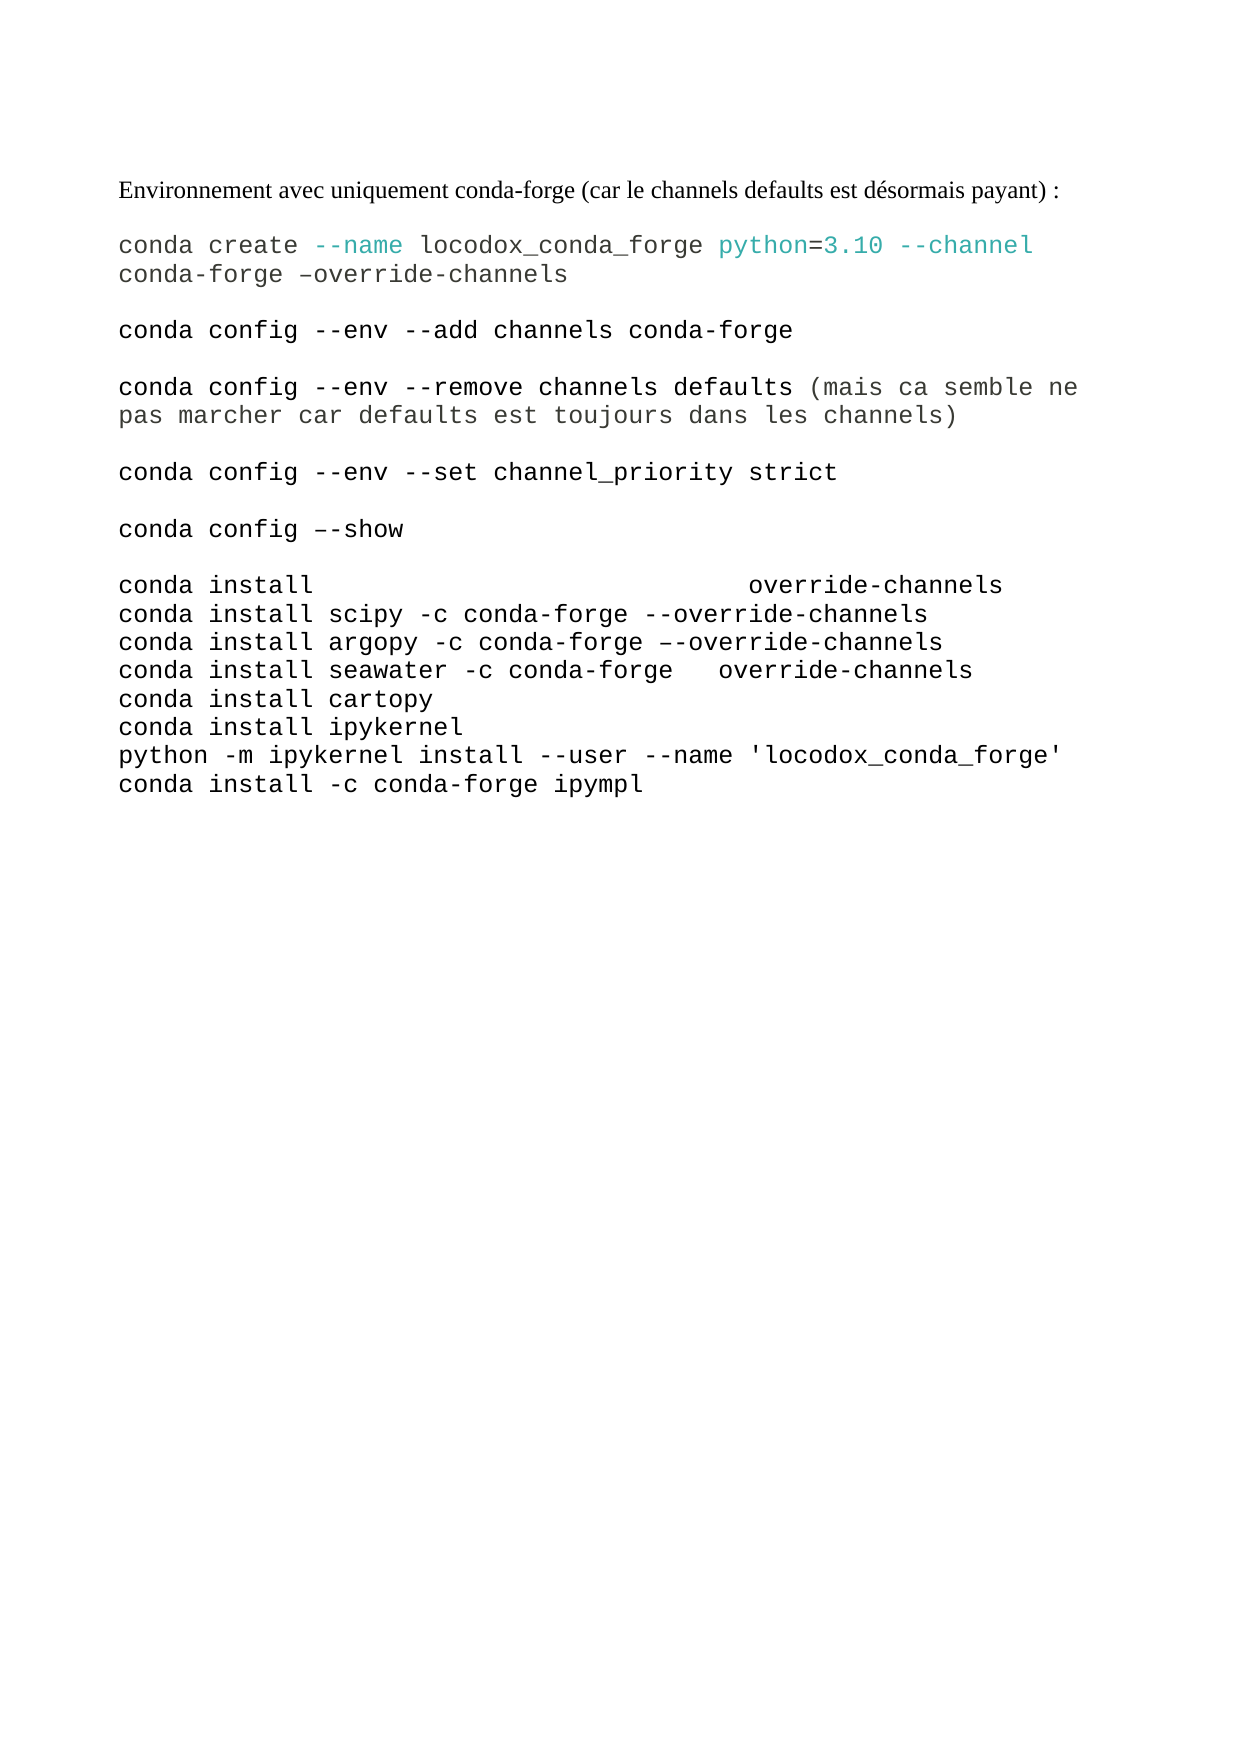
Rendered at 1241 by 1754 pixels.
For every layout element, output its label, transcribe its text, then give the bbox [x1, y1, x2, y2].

text conda install seawater -c conda-forge –-override-channels [118, 658, 1122, 686]
text conda config --env --set channel_priority strict [118, 460, 1122, 488]
text pip install pwlf [118, 856, 1122, 885]
text conda install -c conda-forge dask –-override-channels [118, 800, 1122, 828]
text conda config --env --add channels conda-forge [118, 318, 1122, 346]
text python -m ipykernel install --user --name 'locodox_conda_forge' conda install -c conda-forge ipympl –-override-channels [118, 743, 1122, 800]
text Environnement avec uniquement conda-forge (car le channels defaults est désormais payant) : [118, 176, 1122, 204]
text conda install cartopy -c conda-forge –-override-channels [118, 686, 1122, 715]
text conda install ipykernel -c conda-forge –-override-channels [118, 715, 1122, 743]
text conda install matplotlib -c conda-forge --override-channels [118, 573, 1122, 601]
text conda install argopy -c conda-forge –-override-channels [118, 630, 1122, 658]
text conda config –-show [118, 516, 1122, 545]
text conda install scipy -c conda-forge --override-channels [118, 601, 1122, 630]
text conda config --env --remove channels defaults (mais ca semble ne pas marcher car defaults est toujours dans les channels) [118, 375, 1122, 431]
text conda create --name locodox_conda_forge python=3.10 --channel conda-forge –override-channels [118, 233, 1122, 290]
